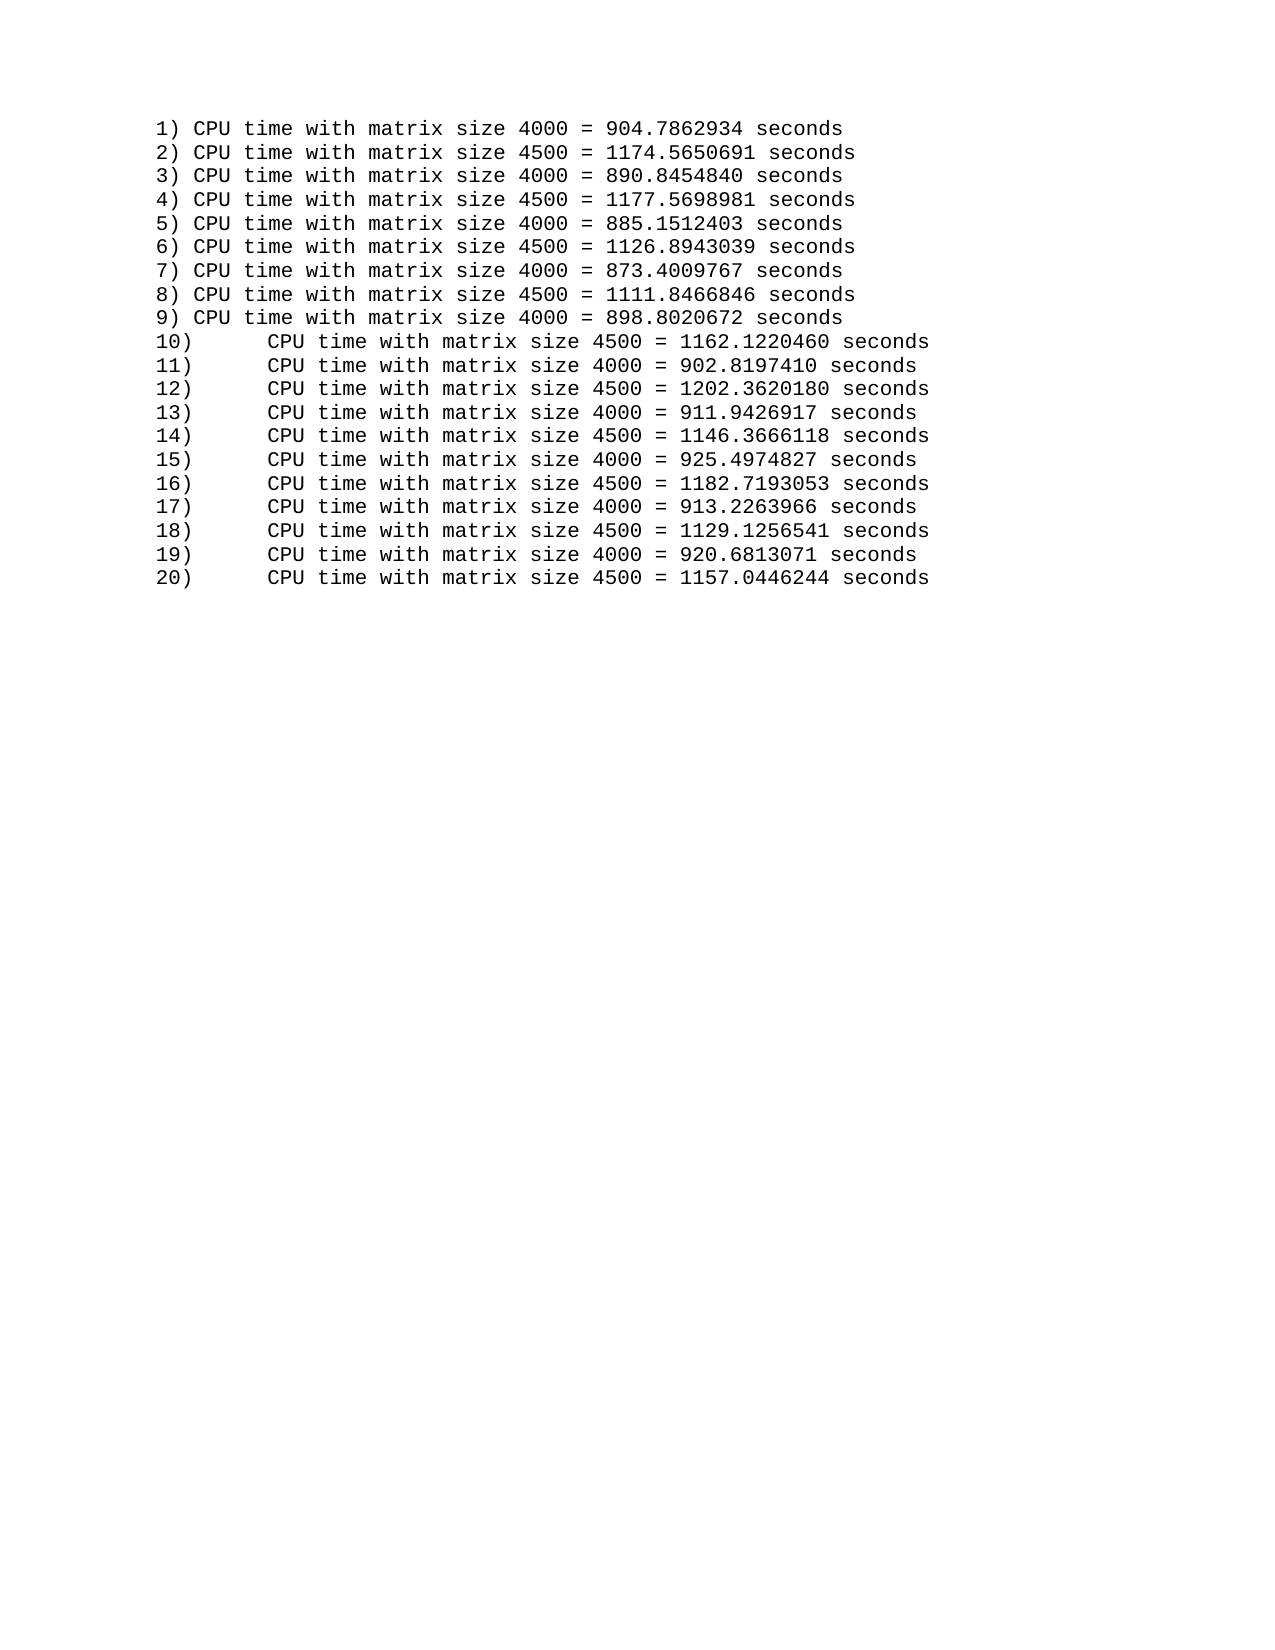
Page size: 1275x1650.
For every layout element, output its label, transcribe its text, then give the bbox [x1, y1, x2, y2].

list CPU time with matrix size 4500 = 1162.1220460 seconds [156, 331, 1157, 354]
list CPU time with matrix size 4500 = 1111.8466846 seconds [156, 284, 1157, 307]
list CPU time with matrix size 4000 = 890.8454840 seconds [156, 165, 1157, 189]
list CPU time with matrix size 4500 = 1174.5650691 seconds [156, 142, 1157, 165]
list CPU time with matrix size 4000 = 898.8020672 seconds [156, 307, 1157, 331]
list CPU time with matrix size 4000 = 911.9426917 seconds [156, 402, 1157, 426]
list CPU time with matrix size 4500 = 1126.8943039 seconds [156, 236, 1157, 260]
list CPU time with matrix size 4000 = 904.7862934 seconds [156, 118, 1157, 142]
list CPU time with matrix size 4000 = 873.4009767 seconds [156, 260, 1157, 284]
list CPU time with matrix size 4500 = 1202.3620180 seconds [156, 378, 1157, 402]
list CPU time with matrix size 4000 = 885.1512403 seconds [156, 213, 1157, 236]
list CPU time with matrix size 4500 = 1157.0446244 seconds [156, 567, 1157, 591]
list CPU time with matrix size 4000 = 902.8197410 seconds [156, 354, 1157, 378]
list CPU time with matrix size 4000 = 925.4974827 seconds [156, 449, 1157, 473]
list CPU time with matrix size 4500 = 1182.7193053 seconds [156, 473, 1157, 496]
list CPU time with matrix size 4500 = 1177.5698981 seconds [156, 189, 1157, 213]
list CPU time with matrix size 4000 = 920.6813071 seconds [156, 544, 1157, 567]
list CPU time with matrix size 4500 = 1146.3666118 seconds [156, 426, 1157, 449]
list CPU time with matrix size 4500 = 1129.1256541 seconds [156, 520, 1157, 544]
list CPU time with matrix size 4000 = 913.2263966 seconds [156, 496, 1157, 520]
